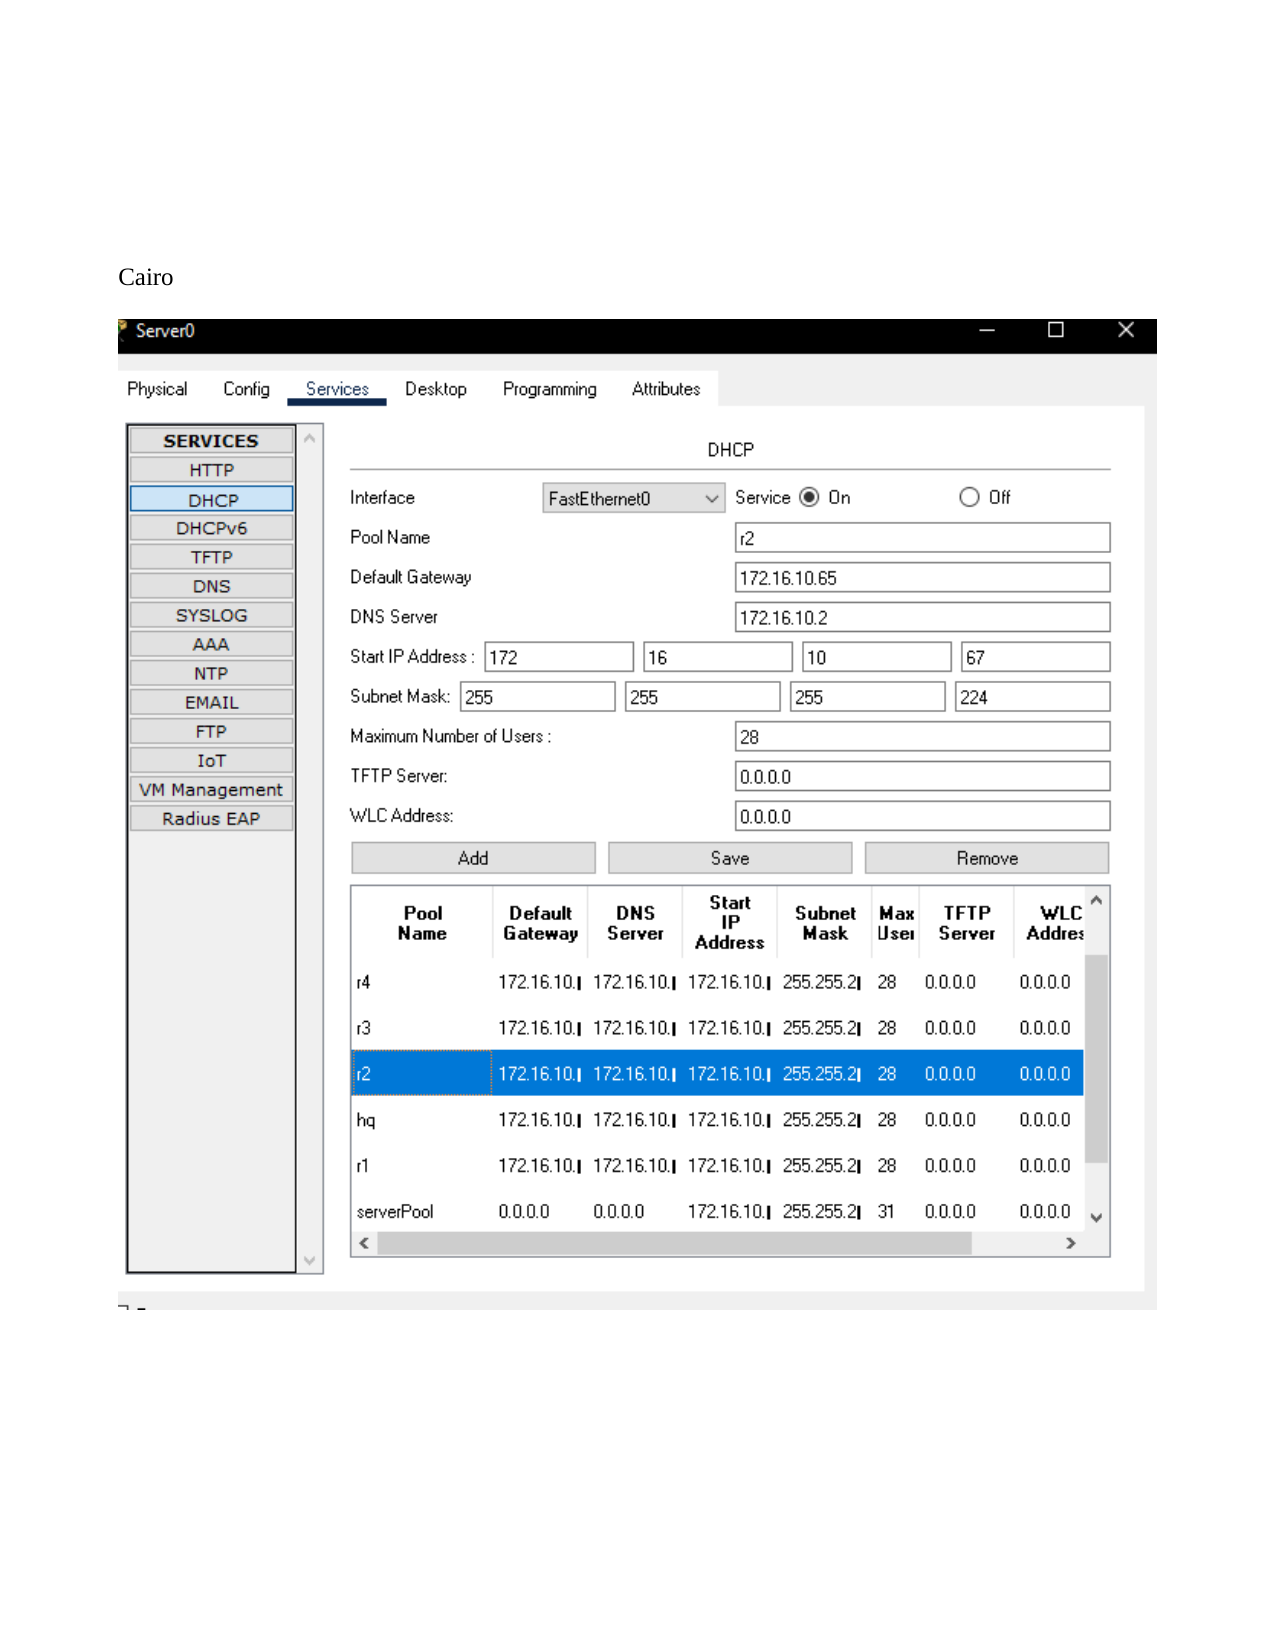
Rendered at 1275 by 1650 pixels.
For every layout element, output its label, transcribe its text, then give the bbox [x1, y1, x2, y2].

text Cairo [118, 262, 1157, 291]
picture [118, 319, 1157, 1310]
